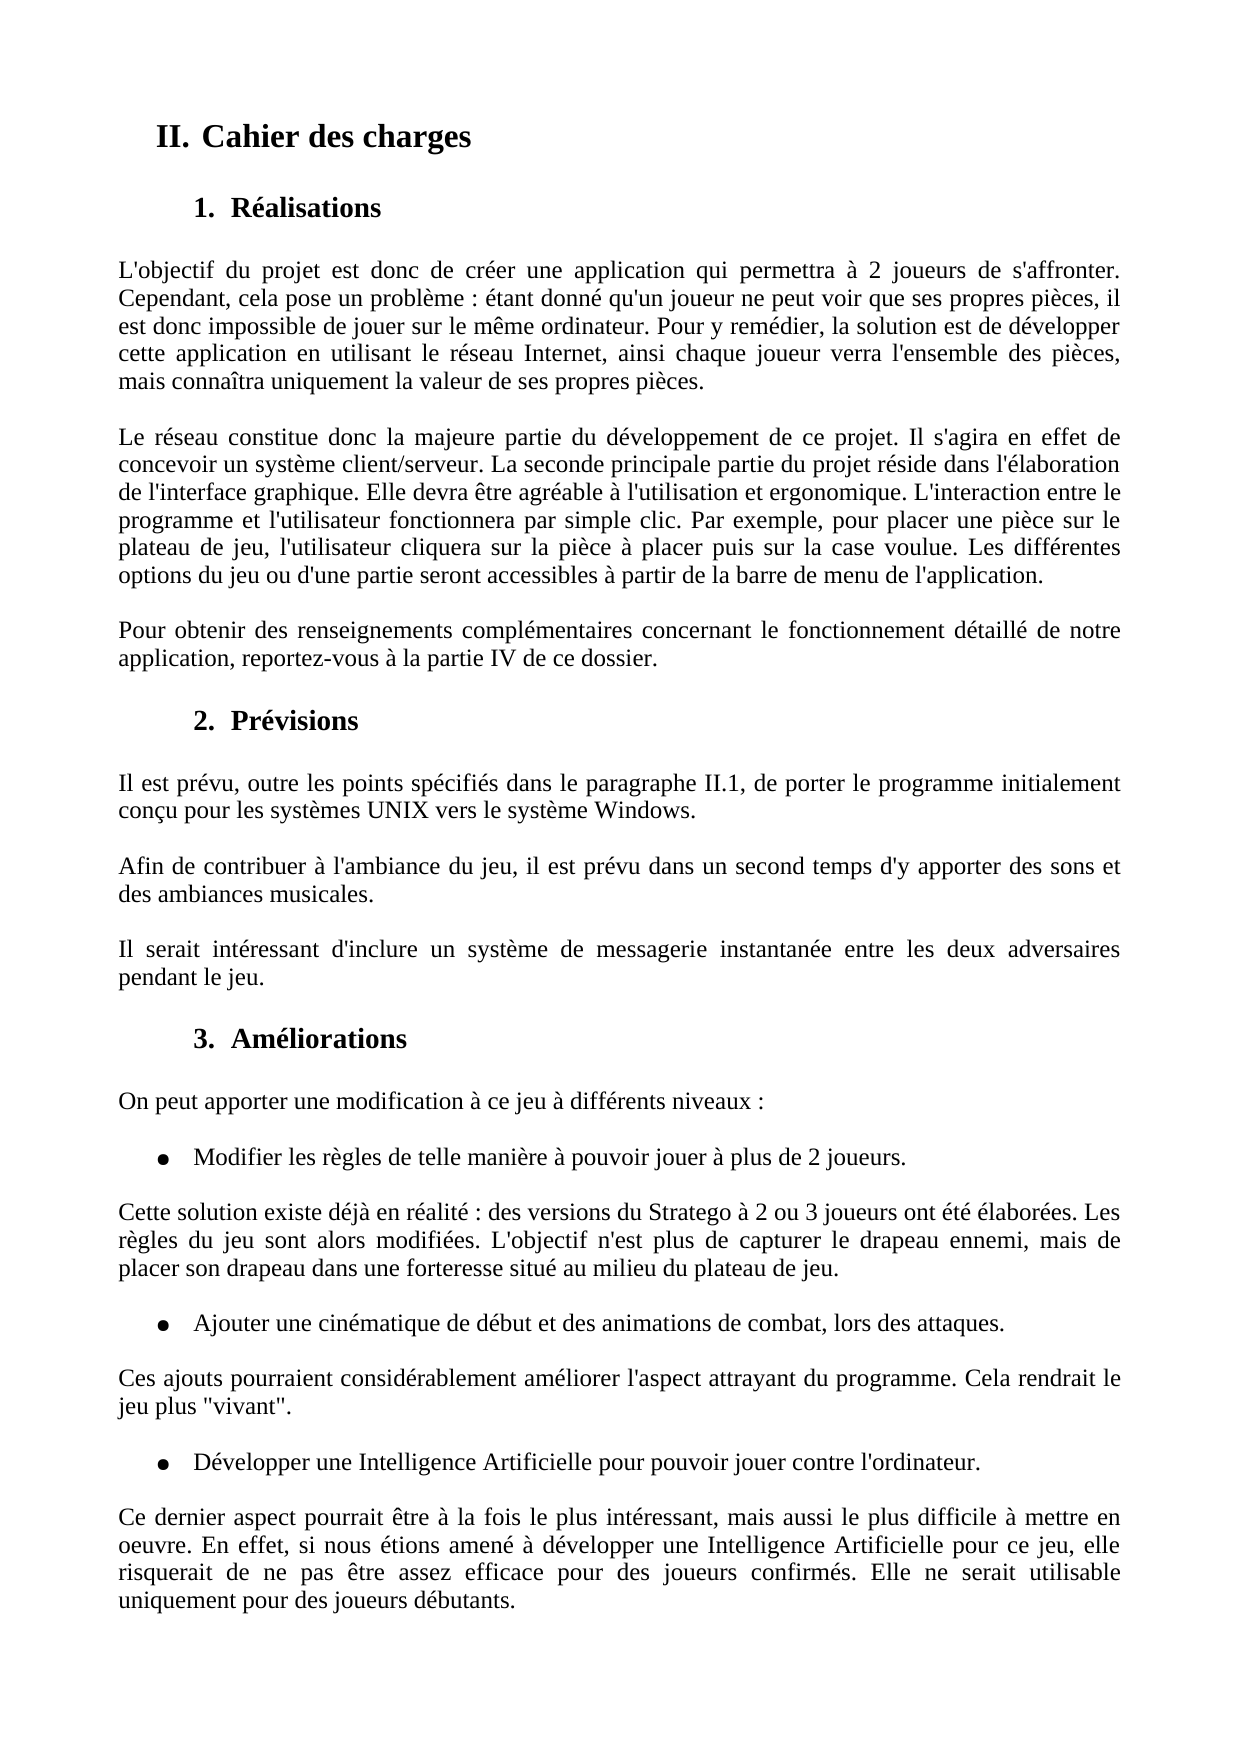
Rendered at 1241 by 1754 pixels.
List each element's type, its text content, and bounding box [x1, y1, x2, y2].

text Ce dernier aspect pourrait être à la fois le plus intéressant, mais aussi le plus difficile à mettre en oeuvre. En effet, si nous étions amené à développer une Intelligence Artificielle pour ce jeu, elle risquerait de ne pas être assez efficace pour des joueurs confirmés. Elle ne serait utilisable uniquement pour des joueurs débutants. [118, 1503, 1122, 1614]
list Ajouter une cinématique de début et des animations de combat, lors des attaques. [156, 1309, 1122, 1337]
list Prévisions [193, 704, 1122, 737]
text Pour obtenir des renseignements complémentaires concernant le fonctionnement détaillé de notre application, reportez-vous à la partie IV de ce dossier. [118, 617, 1122, 672]
list Cahier des charges [156, 118, 1122, 155]
text Afin de contribuer à l'ambiance du jeu, il est prévu dans un second temps d'y apporter des sons et des ambiances musicales. [118, 852, 1122, 907]
list Améliorations [193, 1023, 1122, 1055]
list Modifier les règles de telle manière à pouvoir jouer à plus de 2 joueurs. [156, 1143, 1122, 1171]
text Ces ajouts pourraient considérablement améliorer l'aspect attrayant du programme. Cela rendrait le jeu plus "vivant". [118, 1364, 1122, 1420]
list Réalisations [193, 192, 1122, 224]
text Il serait intéressant d'inclure un système de messagerie instantanée entre les deux adversaires pendant le jeu. [118, 935, 1122, 991]
text Le réseau constitue donc la majeure partie du développement de ce projet. Il s'agira en effet de concevoir un système client/serveur. La seconde principale partie du projet réside dans l'élaboration de l'interface graphique. Elle devra être agréable à l'utilisation et ergonomique. L'interaction entre le programme et l'utilisateur fonctionnera par simple clic. Par exemple, pour placer une pièce sur le plateau de jeu, l'utilisateur cliquera sur la pièce à placer puis sur la case voulue. Les différentes options du jeu ou d'une partie seront accessibles à partir de la barre de menu de l'application. [118, 423, 1122, 589]
text Cette solution existe déjà en réalité : des versions du Stratego à 2 ou 3 joueurs ont été élaborées. Les règles du jeu sont alors modifiées. L'objectif n'est plus de capturer le drapeau ennemi, mais de placer son drapeau dans une forteresse situé au milieu du plateau de jeu. [118, 1198, 1122, 1281]
text Il est prévu, outre les points spécifiés dans le paragraphe II.1, de porter le programme initialement conçu pour les systèmes UNIX vers le système Windows. [118, 769, 1122, 824]
list Développer une Intelligence Artificielle pour pouvoir jouer contre l'ordinateur. [156, 1448, 1122, 1475]
text L'objectif du projet est donc de créer une application qui permettra à 2 joueurs de s'affronter. Cependant, cela pose un problème : étant donné qu'un joueur ne peut voir que ses propres pièces, il est donc impossible de jouer sur le même ordinateur. Pour y remédier, la solution est de développer cette application en utilisant le réseau Internet, ainsi chaque joueur verra l'ensemble des pièces, mais connaîtra uniquement la valeur de ses propres pièces. [118, 256, 1122, 395]
text On peut apporter une modification à ce jeu à différents niveaux : [118, 1087, 1122, 1115]
